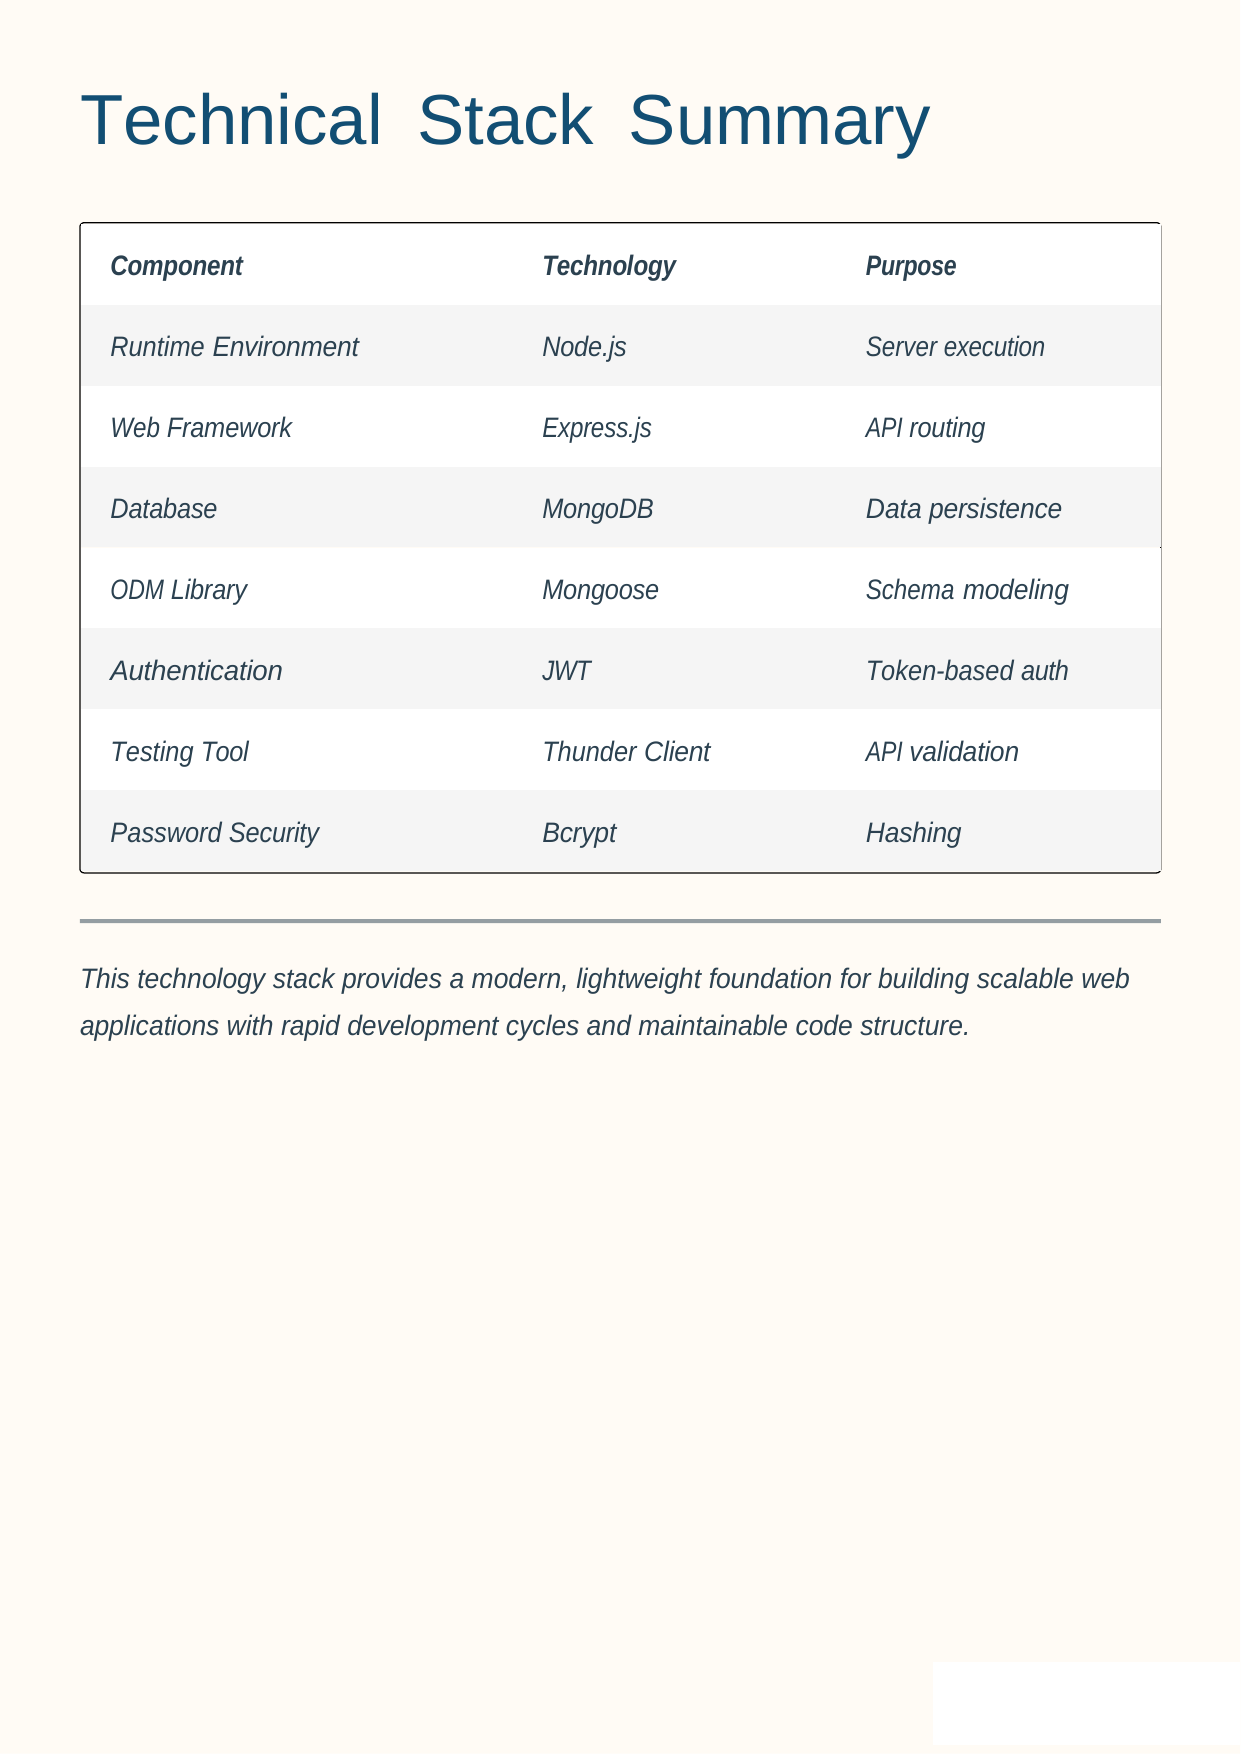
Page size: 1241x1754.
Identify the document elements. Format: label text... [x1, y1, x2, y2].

table_cell MongoDB [451, 467, 788, 547]
table_cell Hashing [788, 790, 1161, 871]
table_cell Web Framework [81, 386, 451, 467]
table_header Technology [451, 224, 788, 305]
table_cell Bcrypt [451, 790, 788, 871]
table_cell ODM Library [81, 548, 451, 628]
table_cell Schema modeling [788, 548, 1161, 628]
table_cell Database [81, 467, 451, 547]
table_cell Token-based auth [788, 628, 1161, 709]
text This technology stack provides a modern, lightweight foundation for building scalable web applications with rapid development cycles and maintainable code structure. [80, 962, 1151, 1041]
table_cell Node.js [451, 305, 788, 386]
table_header Component [81, 224, 451, 305]
table_cell Password Security [81, 790, 451, 871]
table_cell Thunder Client [451, 709, 788, 790]
table_cell Runtime Environment [81, 305, 451, 386]
table_cell Server execution [788, 305, 1161, 386]
table_cell API validation [788, 709, 1161, 790]
table_cell Testing Tool [81, 709, 451, 790]
table_cell Data persistence [788, 467, 1161, 547]
table_cell API routing [788, 386, 1161, 467]
table_cell Authentication [81, 628, 451, 709]
table_cell Express.js [451, 386, 788, 467]
table_cell JWT [451, 628, 788, 709]
table_header Purpose [788, 224, 1161, 305]
subtitle Technical Stack Summary [80, 78, 1178, 159]
table_cell Mongoose [451, 548, 788, 628]
